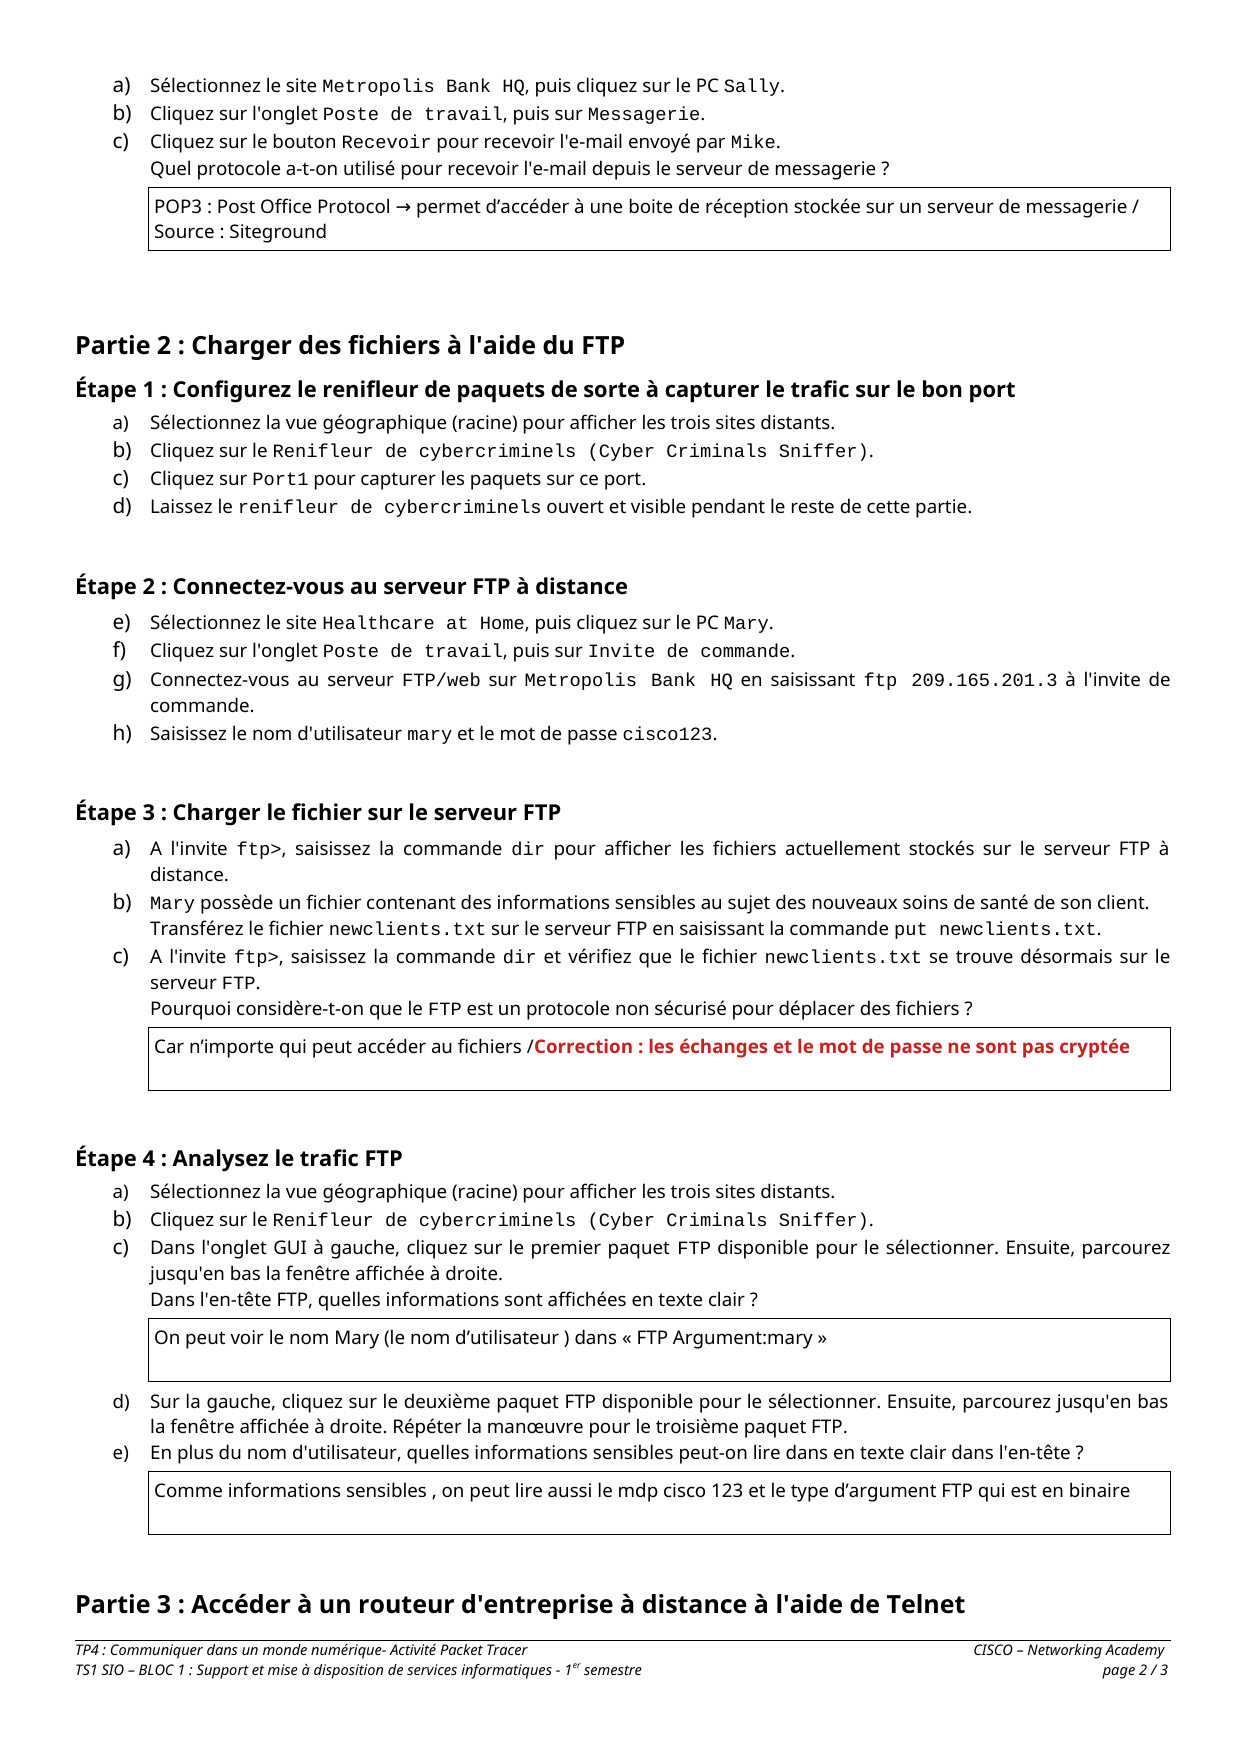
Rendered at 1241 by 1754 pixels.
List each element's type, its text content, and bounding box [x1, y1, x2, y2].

table_header On peut voir le nom Mary (le nom d’utilisateur ) dans « FTP Argument:mary » [149, 1319, 1170, 1381]
list Mary possède un fichier contenant des informations sensibles au sujet des nouveaux soins de santé de son client. [112, 887, 1171, 915]
text Étape 1 : Configurez le renifleur de paquets de sorte à capturer le trafic sur le bon port [75, 373, 1171, 403]
list Sélectionnez le site Healthcare at Home, puis cliquez sur le PC Mary. [112, 607, 1171, 635]
list Quel protocole a-t-on utilisé pour recevoir l'e-mail depuis le serveur de messagerie ? [112, 155, 1171, 181]
list Sélectionnez la vue géographique (racine) pour afficher les trois sites distants. [112, 1178, 1171, 1204]
list Sélectionnez le site Metropolis Bank HQ, puis cliquez sur le PC Sally. [112, 70, 1171, 98]
list Dans l'en-tête FTP, quelles informations sont affichées en texte clair ? [112, 1286, 1171, 1312]
table_header POP3 : Post Office Protocol → permet d’accéder à une boite de réception stockée sur un serveur de messagerie / Source : Siteground [149, 188, 1170, 250]
list Dans l'onglet GUI à gauche, cliquez sur le premier paquet FTP disponible pour le sélectionner. Ensuite, parcourez jusqu'en bas la fenêtre affichée à droite. [112, 1232, 1171, 1286]
list En plus du nom d'utilisateur, quelles informations sensibles peut-on lire dans en texte clair dans l'en-tête ? [112, 1439, 1171, 1465]
list Cliquez sur l'onglet Poste de travail, puis sur Invite de commande. [112, 635, 1171, 664]
list Sur la gauche, cliquez sur le deuxième paquet FTP disponible pour le sélectionner. Ensuite, parcourez jusqu'en bas la fenêtre affichée à droite. Répéter la manœuvre pour le troisième paquet FTP. [112, 1388, 1171, 1439]
table_header Comme informations sensibles , on peut lire aussi le mdp cisco 123 et le type d’argument FTP qui est en binaire [149, 1472, 1170, 1534]
list Cliquez sur l'onglet Poste de travail, puis sur Messagerie. [112, 98, 1171, 127]
list Cliquez sur le Renifleur de cybercriminels (Cyber Criminals Sniffer). [112, 1204, 1171, 1232]
list Cliquez sur le bouton Recevoir pour recevoir l'e-mail envoyé par Mike. [112, 127, 1171, 155]
text Étape 2 : Connectez-vous au serveur FTP à distance [75, 571, 1171, 601]
list A l'invite ftp>, saisissez la commande dir et vérifiez que le fichier newclients.txt se trouve désormais sur le serveur FTP. [112, 941, 1171, 995]
text Étape 3 : Charger le fichier sur le serveur FTP [75, 797, 1171, 827]
list Cliquez sur Port1 pour capturer les paquets sur ce port. [112, 463, 1171, 492]
list Transférez le fichier newclients.txt sur le serveur FTP en saisissant la commande put newclients.txt. [112, 915, 1171, 941]
list Laissez le renifleur de cybercriminels ouvert et visible pendant le reste de cette partie. [112, 492, 1171, 520]
table_header Car n’importe qui peut accéder au fichiers /Correction : les échanges et le mot de passe ne sont pas cryptée [149, 1028, 1170, 1090]
list Sélectionnez la vue géographique (racine) pour afficher les trois sites distants. [112, 409, 1171, 435]
list A l'invite ftp>, saisissez la commande dir pour afficher les fichiers actuellement stockés sur le serveur FTP à distance. [112, 833, 1171, 887]
list Saisissez le nom d'utilisateur mary et le mot de passe cisco123. [112, 718, 1171, 746]
text Partie 3 : Accéder à un routeur d'entreprise à distance à l'aide de Telnet [75, 1586, 1171, 1620]
text Partie 2 : Charger des fichiers à l'aide du FTP [75, 328, 1171, 362]
list Pourquoi considère-t-on que le FTP est un protocole non sécurisé pour déplacer des fichiers ? [112, 995, 1171, 1021]
text Étape 4 : Analysez le trafic FTP [75, 1142, 1171, 1172]
list Connectez-vous au serveur FTP/web sur Metropolis Bank HQ en saisissant ftp 209.165.201.3 à l'invite de commande. [112, 664, 1171, 718]
list Cliquez sur le Renifleur de cybercriminels (Cyber Criminals Sniffer). [112, 435, 1171, 463]
